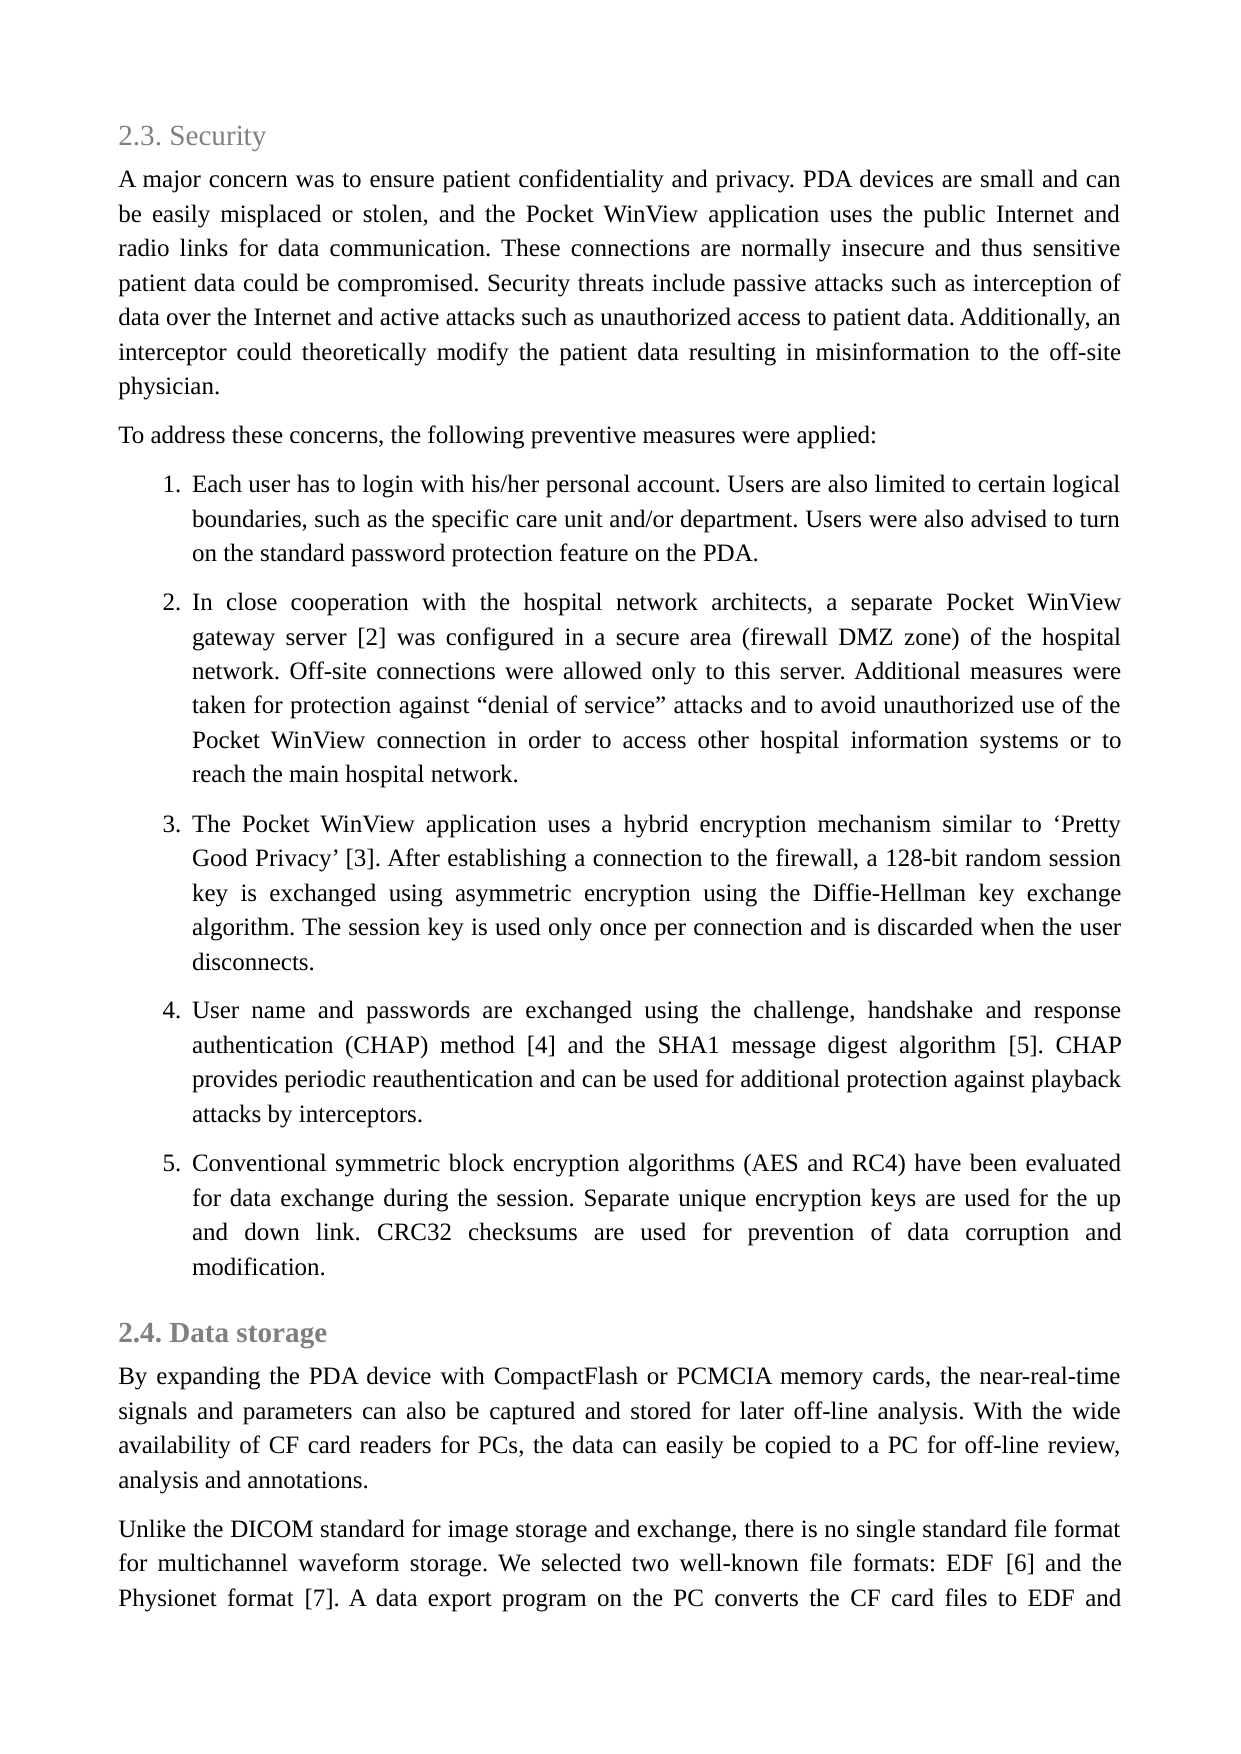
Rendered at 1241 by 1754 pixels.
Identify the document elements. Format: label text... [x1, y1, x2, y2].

text Unlike the DICOM standard for image storage and exchange, there is no single standard file format for multichannel waveform storage. We selected two well-known file formats: EDF [6] and the Physionet format [7]. A data export program on the PC converts the CF card files to EDF and [118, 1514, 1122, 1611]
list The Pocket WinView application uses a hybrid encryption mechanism similar to ‘Pretty Good Privacy’ [3]. After establishing a connection to the firewall, a 128-bit random session key is exchanged using asymmetric encryption using the Diffie-Hellman key exchange algorithm. The session key is used only once per connection and is discarded when the user disconnects. [162, 809, 1122, 975]
list User name and passwords are exchanged using the challenge, handshake and response authentication (CHAP) method [4] and the SHA1 message digest algorithm [5]. CHAP provides periodic reauthentication and can be used for additional protection against playback attacks by interceptors. [162, 996, 1122, 1128]
list In close cooperation with the hospital network architects, a separate Pocket WinView gateway server [2] was configured in a secure area (firewall DMZ zone) of the hospital network. Off-site connections were allowed only to this server. Additional measures were taken for protection against “denial of service” attacks and to avoid unauthorized use of the Pocket WinView connection in order to access other hospital information systems or to reach the main hospital network. [162, 587, 1122, 788]
list Each user has to login with his/her personal account. Users are also limited to certain logical boundaries, such as the specific care unit and/or department. Users were also advised to turn on the standard password protection feature on the PDA. [162, 469, 1122, 567]
list Conventional symmetric block encryption algorithms (AES and RC4) have been evaluated for data exchange during the session. Separate unique encryption keys are used for the up and down link. CRC32 checksums are used for prevention of data corruption and modification. [162, 1148, 1122, 1280]
subtitle 2.3. Security [118, 118, 1122, 152]
subtitle 2.4. Data storage [118, 1315, 1122, 1349]
text To address these concerns, the following preventive measures were applied: [118, 420, 1122, 449]
text A major concern was to ensure patient confidentiality and privacy. PDA devices are small and can be easily misplaced or stolen, and the Pocket WinView application uses the public Internet and radio links for data communication. These connections are normally insecure and thus sensitive patient data could be compromised. Security threats include passive attacks such as interception of data over the Internet and active attacks such as unauthorized access to patient data. Additionally, an interceptor could theoretically modify the patient data resulting in misinformation to the off-site physician. [118, 164, 1122, 400]
text By expanding the PDA device with CompactFlash or PCMCIA memory cards, the near-real-time signals and parameters can also be captured and stored for later off-line analysis. With the wide availability of CF card readers for PCs, the data can easily be copied to a PC for off-line review, analysis and annotations. [118, 1361, 1122, 1493]
